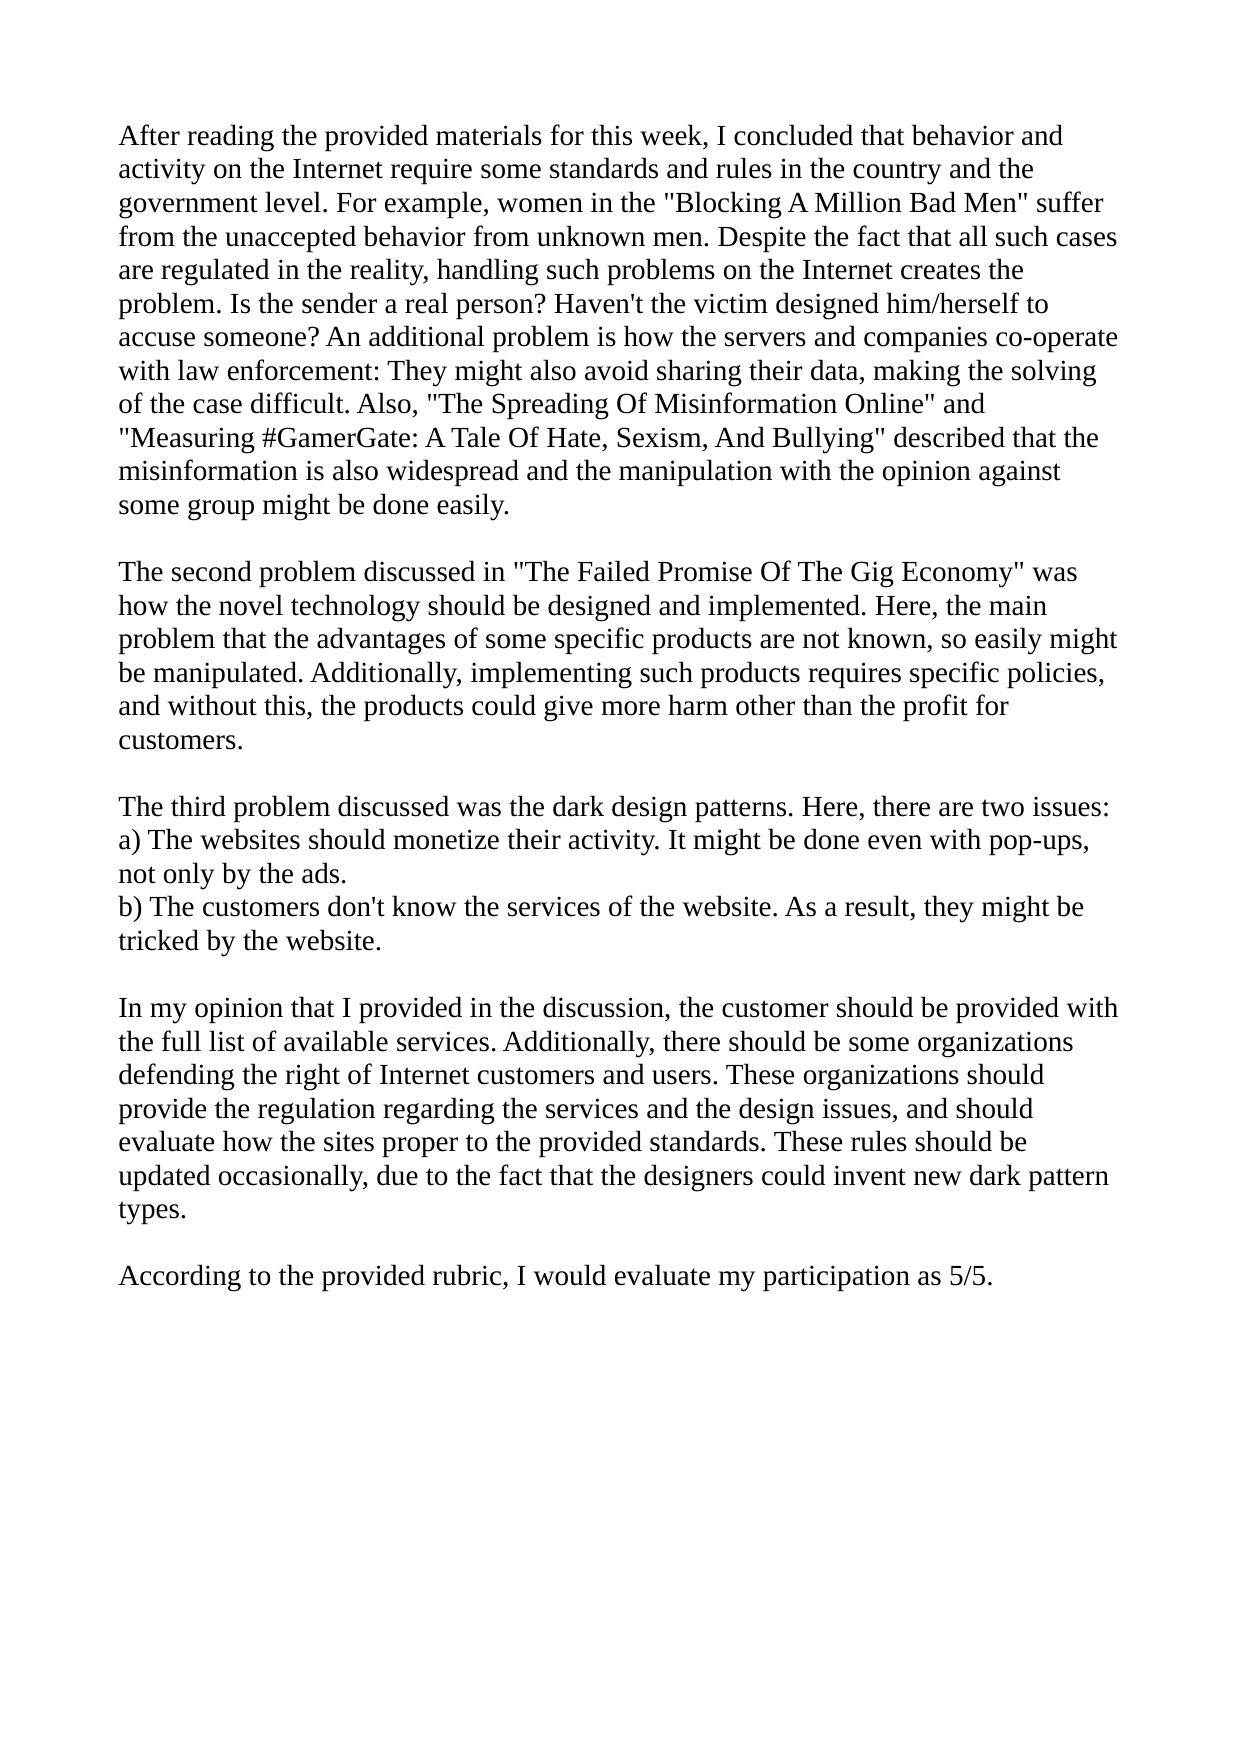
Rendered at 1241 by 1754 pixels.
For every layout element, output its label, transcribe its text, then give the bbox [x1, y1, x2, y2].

text In my opinion that I provided in the discussion, the customer should be provided with the full list of available services. Additionally, there should be some organizations defending the right of Internet customers and users. These organizations should provide the regulation regarding the services and the design issues, and should evaluate how the sites proper to the provided standards. These rules should be updated occasionally, due to the fact that the designers could invent new dark pattern types. [118, 990, 1122, 1225]
text a) The websites should monetize their activity. It might be done even with pop-ups, not only by the ads. [118, 822, 1122, 889]
text After reading the provided materials for this week, I concluded that behavior and activity on the Internet require some standards and rules in the country and the government level. For example, women in the "Blocking A Million Bad Men" suffer from the unaccepted behavior from unknown men. Despite the fact that all such cases are regulated in the reality, handling such problems on the Internet creates the problem. Is the sender a real person? Haven't the victim designed him/herself to accuse someone? An additional problem is how the servers and companies co-operate with law enforcement: They might also avoid sharing their data, making the solving of the case difficult. Also, "The Spreading Of Misinformation Online" and "Measuring #GamerGate: A Tale Of Hate, Sexism, And Bullying" described that the misinformation is also widespread and the manipulation with the opinion against some group might be done easily. [118, 118, 1122, 521]
text The third problem discussed was the dark design patterns. Here, there are two issues: [118, 789, 1122, 822]
text b) The customers don't know the services of the website. As a result, they might be tricked by the website. [118, 889, 1122, 957]
text According to the provided rubric, I would evaluate my participation as 5/5. [118, 1258, 1122, 1292]
text The second problem discussed in "The Failed Promise Of The Gig Economy" was how the novel technology should be designed and implemented. Here, the main problem that the advantages of some specific products are not known, so easily might be manipulated. Additionally, implementing such products requires specific policies, and without this, the products could give more harm other than the profit for customers. [118, 554, 1122, 755]
